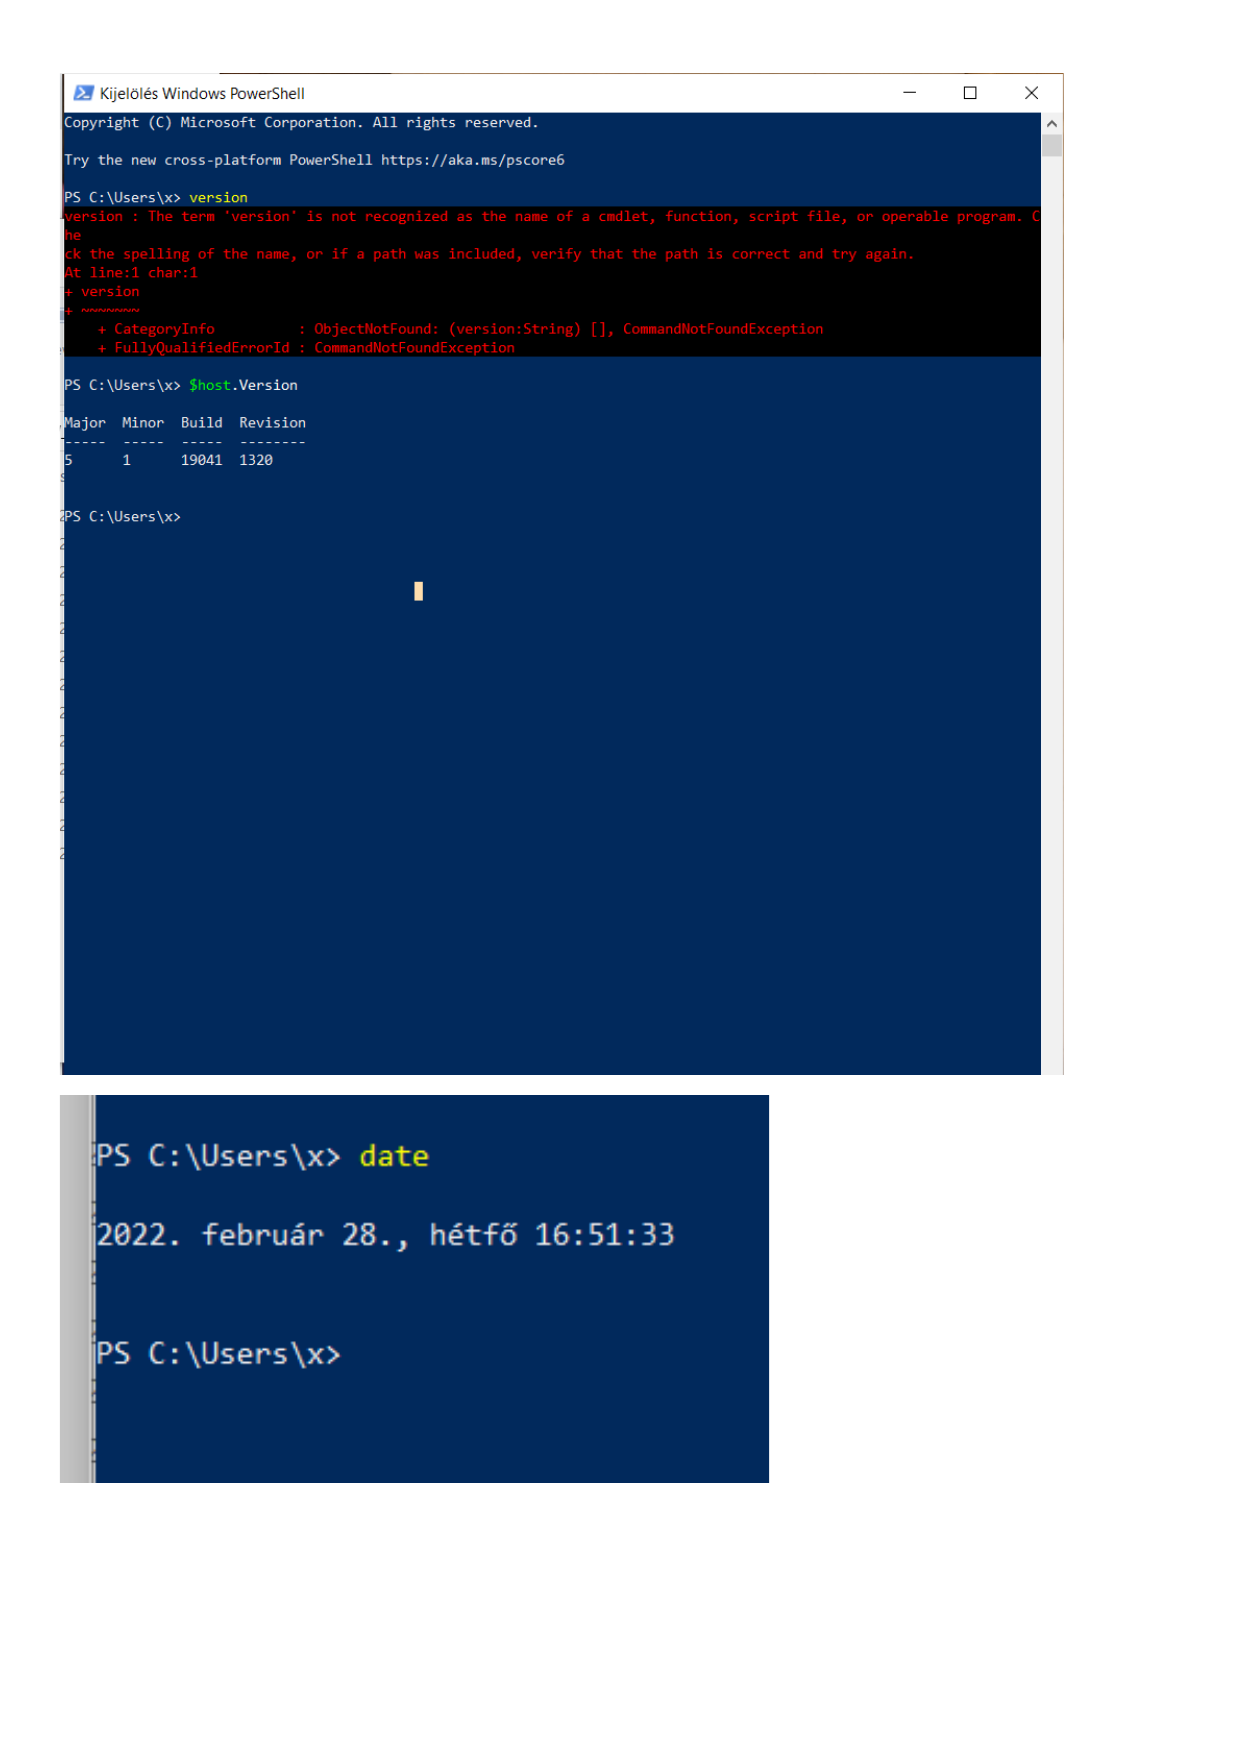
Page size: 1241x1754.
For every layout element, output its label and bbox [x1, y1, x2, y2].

picture [59, 73, 1064, 1075]
picture [59, 1095, 770, 1483]
